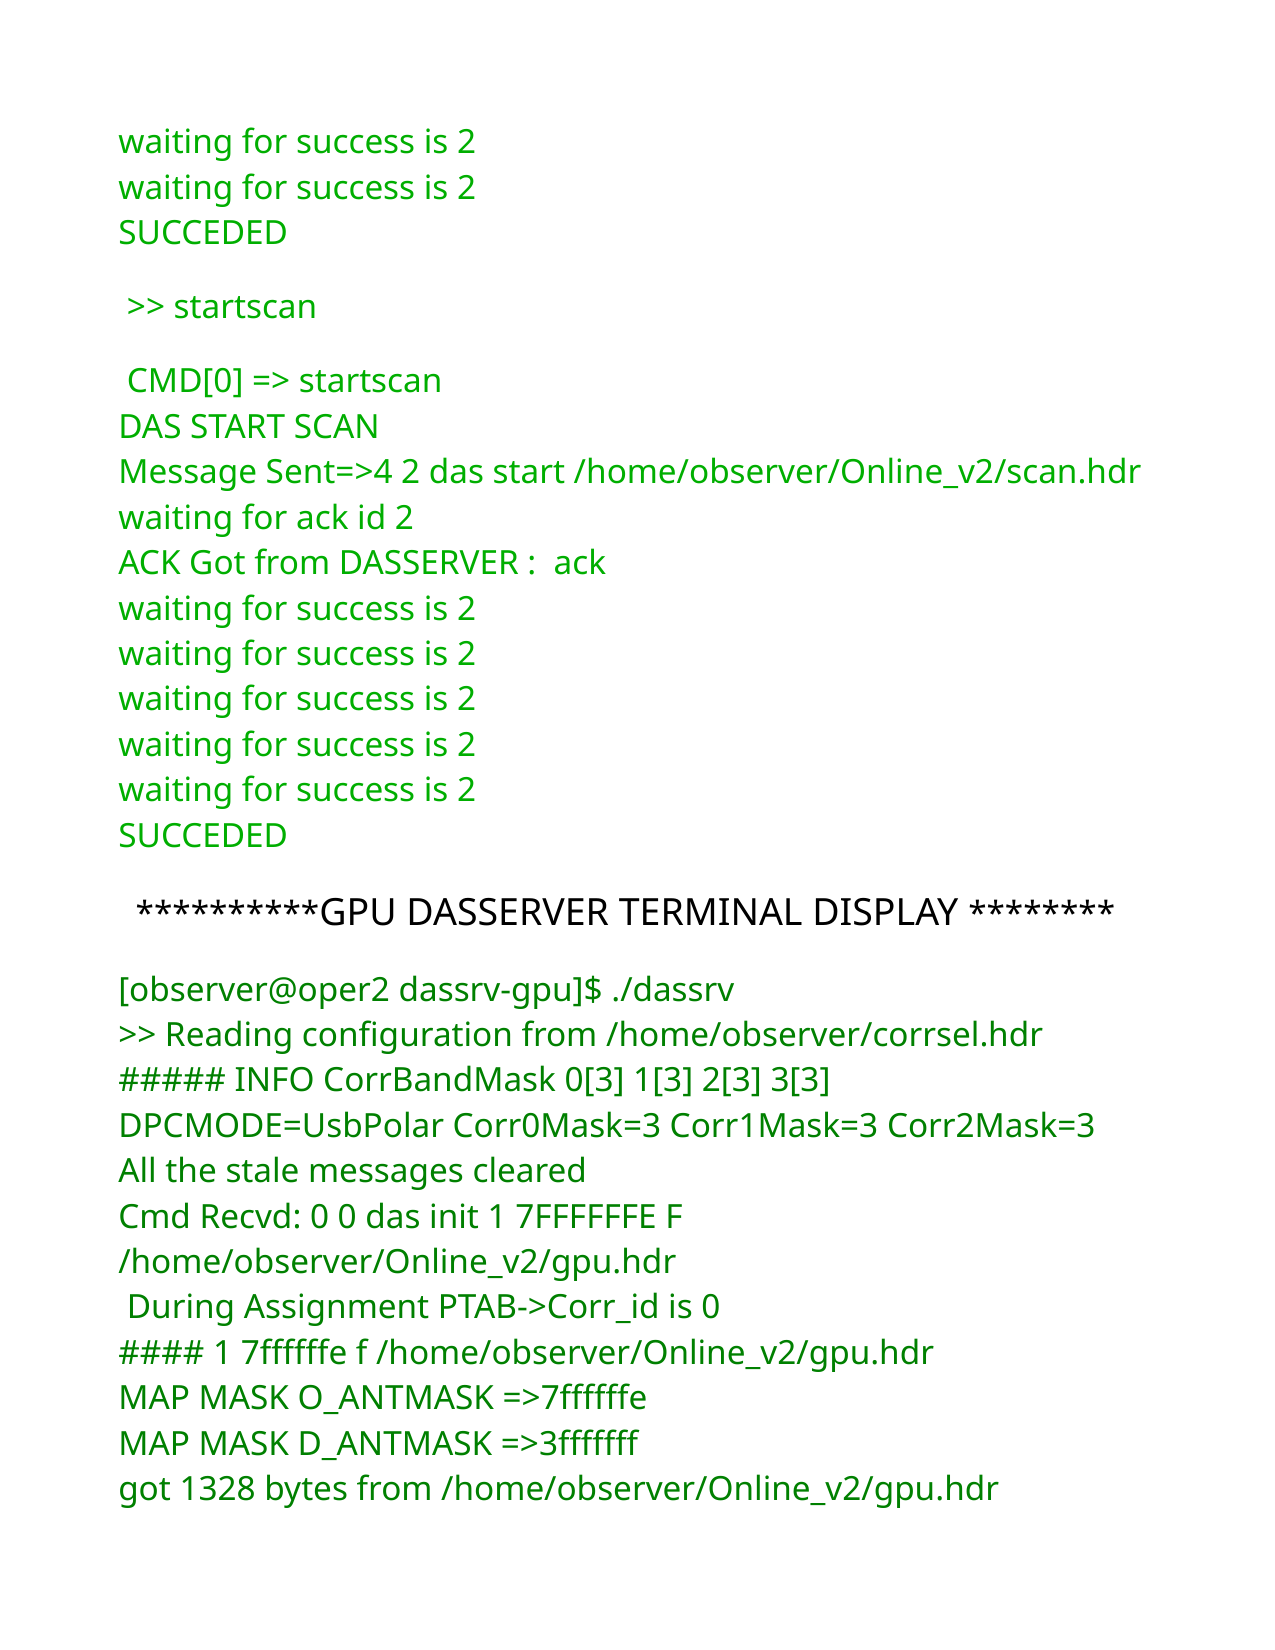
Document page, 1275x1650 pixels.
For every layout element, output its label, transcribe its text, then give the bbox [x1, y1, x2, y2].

text Cmd Recvd: 0 0 das init 1 7FFFFFFE F /home/observer/Online_v2/gpu.hdr [118, 1192, 1157, 1283]
text SUCCEDED [118, 811, 1157, 857]
text waiting for success is 2 [118, 584, 1157, 630]
text waiting for success is 2 [118, 118, 1157, 163]
text **********GPU DASSERVER TERMINAL DISPLAY ******** [118, 886, 1157, 937]
text SUCCEDED [118, 209, 1157, 254]
text waiting for success is 2 [118, 630, 1157, 675]
text CMD[0] => startscan [118, 357, 1157, 403]
text [observer@oper2 dassrv-gpu]$ ./dassrv [118, 965, 1157, 1011]
text MAP MASK O_ANTMASK =>7ffffffe [118, 1374, 1157, 1419]
text DAS START SCAN [118, 403, 1157, 448]
text waiting for success is 2 [118, 163, 1157, 209]
text ACK Got from DASSERVER : ack [118, 539, 1157, 584]
text ##### INFO CorrBandMask 0[3] 1[3] 2[3] 3[3] [118, 1056, 1157, 1102]
text waiting for ack id 2 [118, 493, 1157, 539]
text waiting for success is 2 [118, 766, 1157, 811]
text got 1328 bytes from /home/observer/Online_v2/gpu.hdr [118, 1465, 1157, 1510]
text During Assignment PTAB->Corr_id is 0 [118, 1283, 1157, 1329]
text All the stale messages cleared [118, 1147, 1157, 1192]
text DPCMODE=UsbPolar Corr0Mask=3 Corr1Mask=3 Corr2Mask=3 [118, 1102, 1157, 1147]
text waiting for success is 2 [118, 675, 1157, 721]
text >> Reading configuration from /home/observer/corrsel.hdr [118, 1011, 1157, 1056]
text MAP MASK D_ANTMASK =>3fffffff [118, 1419, 1157, 1465]
text waiting for success is 2 [118, 721, 1157, 766]
text #### 1 7ffffffe f /home/observer/Online_v2/gpu.hdr [118, 1329, 1157, 1374]
text Message Sent=>4 2 das start /home/observer/Online_v2/scan.hdr [118, 448, 1157, 493]
text >> startscan [118, 283, 1157, 328]
